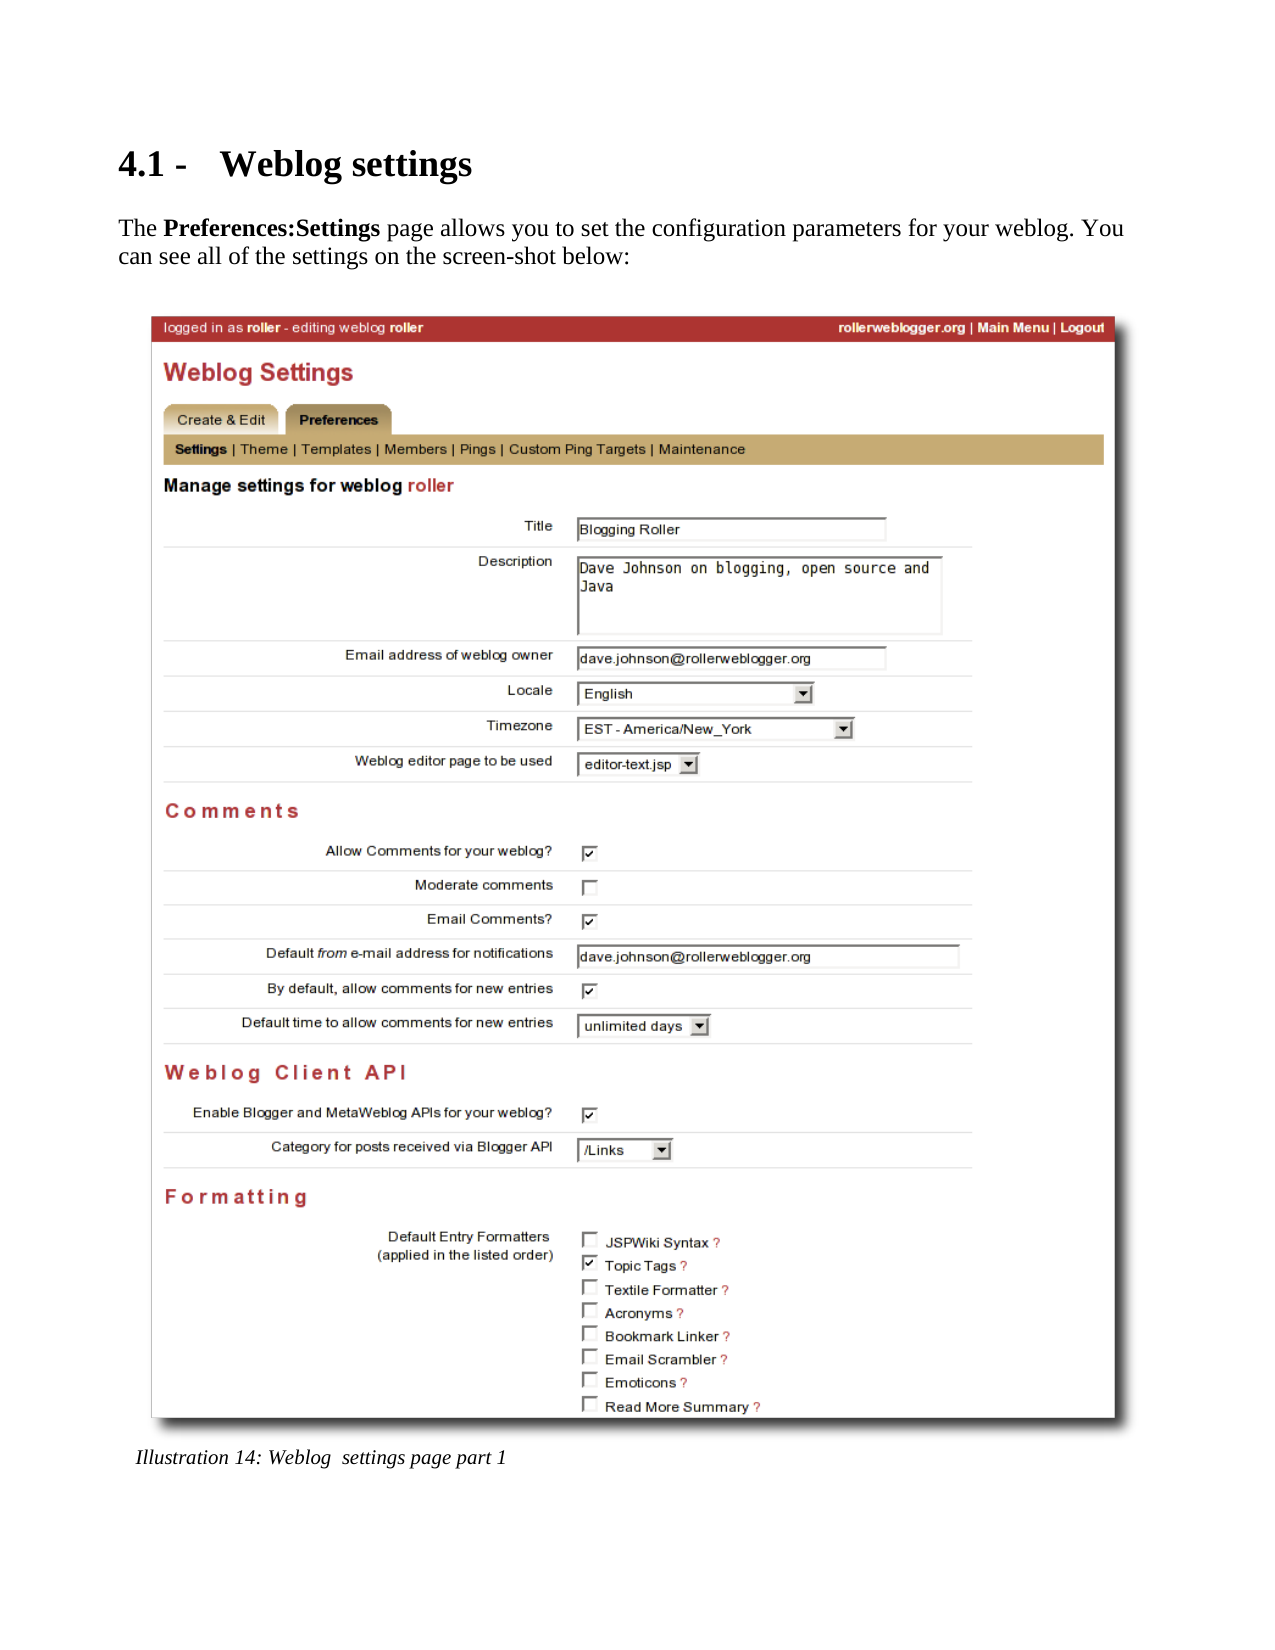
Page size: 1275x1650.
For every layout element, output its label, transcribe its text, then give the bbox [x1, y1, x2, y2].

subtitle Weblog settings [118, 143, 1157, 184]
text Illustration 14: Weblog settings page part 1 [135, 307, 1152, 1469]
picture [143, 308, 1143, 1446]
text The Preferences:Settings page allows you to set the configuration parameters for your weblog. You can see all of the settings on the screen-shot below: [118, 214, 1157, 269]
